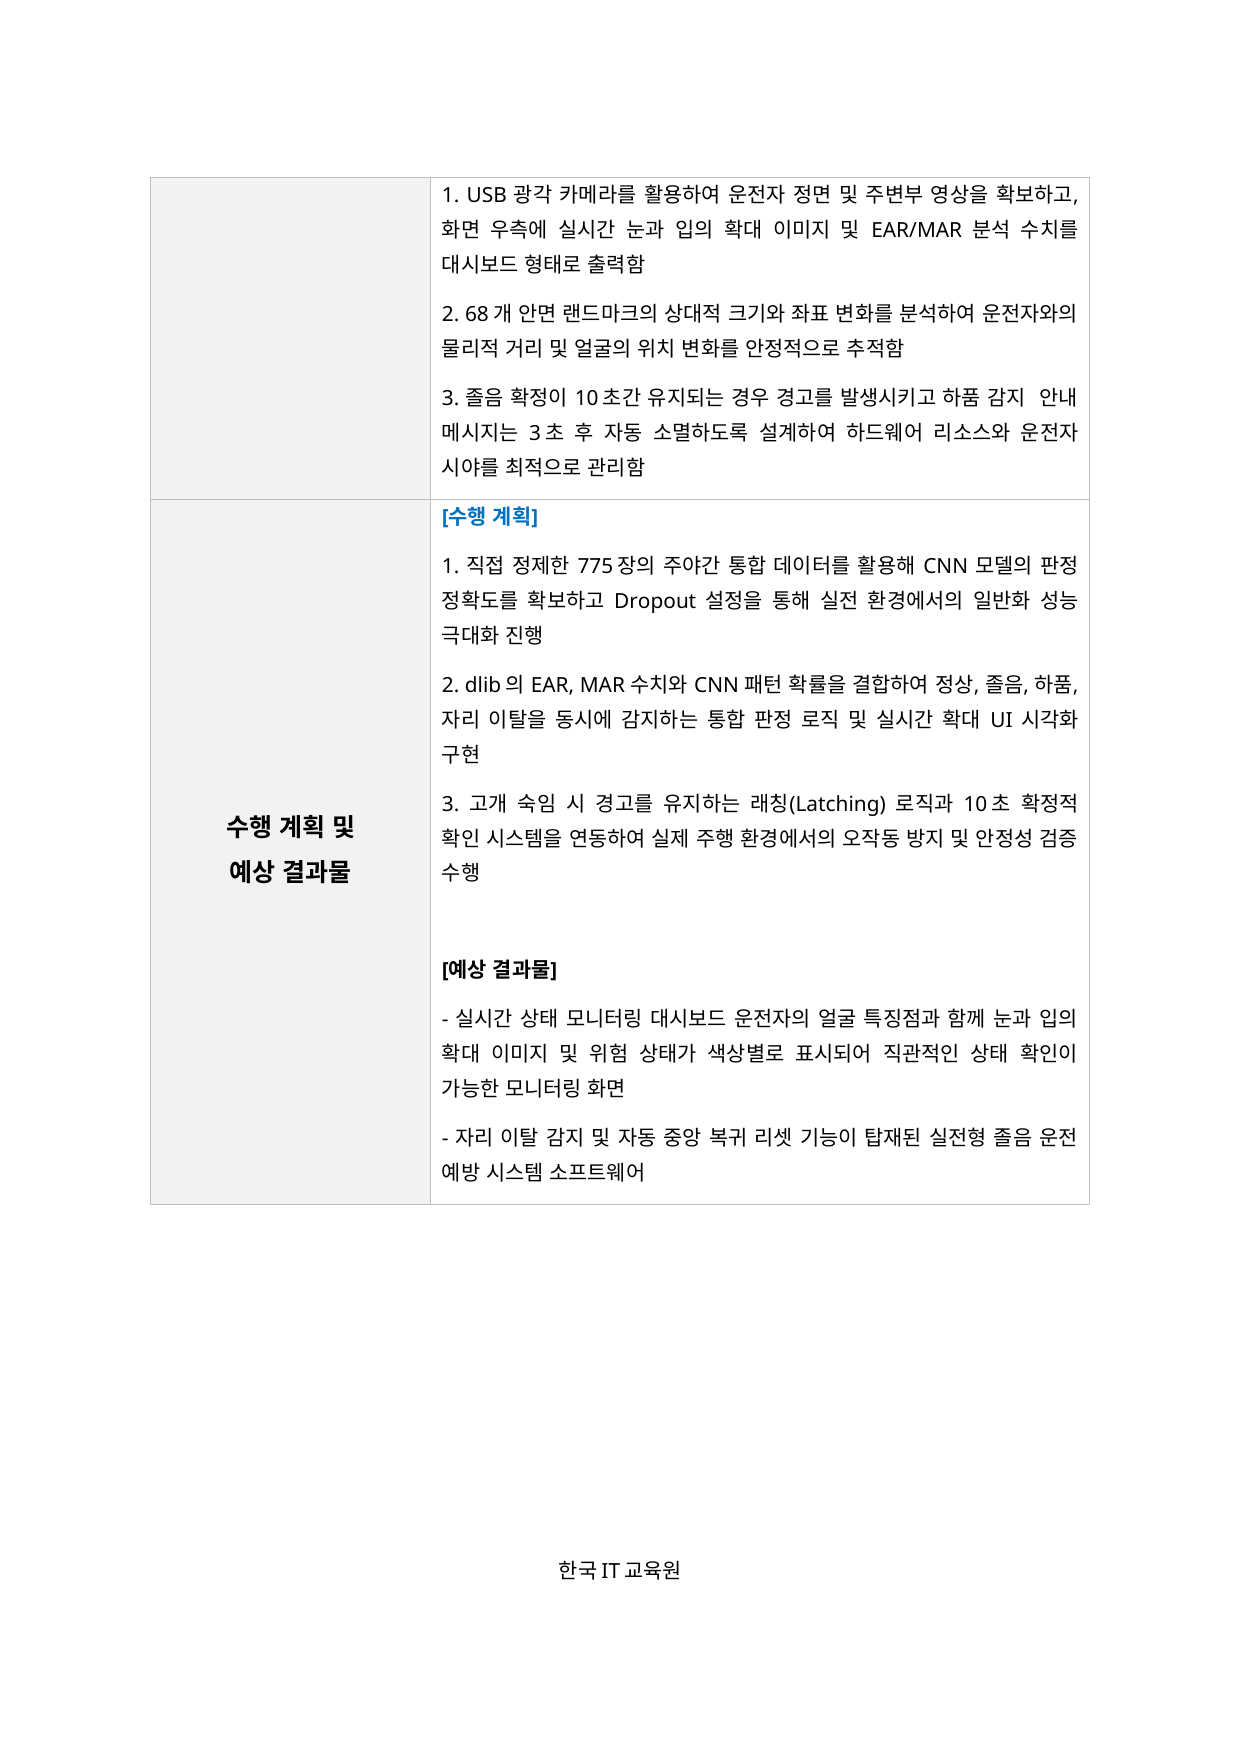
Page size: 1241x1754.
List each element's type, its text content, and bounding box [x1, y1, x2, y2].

table_cell 수행 계획 및 예상 결과물 [151, 500, 430, 1204]
table_cell [151, 178, 430, 499]
table_cell [수행 계획] 1. 직접 정제한 775장의 주야간 통합 데이터를 활용해 CNN 모델의 판정 정확도를 확보하고 Dropout 설정을 통해 실전 환경에서의 일반화 성능 극대화 진행 2. dlib의 EAR, MAR 수치와 CNN 패턴 확률을 결합하여 정상, 졸음, 하품, 자리 이탈을 동시에 감지하는 통합 판정 로직 및 실시간 확대 UI 시각화 구현 3. 고개 숙임 시 경고를 유지하는 래칭(Latching) 로직과 10초 확정적 확인 시스템을 연동하여 실제 주행 환경에서의 오작동 방지 및 안정성 검증 수행 [예상 결과물] - 실시간 상태 모니터링 대시보드 운전자의 얼굴 특징점과 함께 눈과 입의 확대 이미지 및 위험 상태가 색상별로 표시되어 직관적인 상태 확인이 가능한 모니터링 화면 - 자리 이탈 감지 및 자동 중앙 복귀 리셋 기능이 탑재된 실전형 졸음 운전 예방 시스템 소프트웨어 [431, 500, 1089, 1204]
table_cell 1. USB 광각 카메라를 활용하여 운전자 정면 및 주변부 영상을 확보하고, 화면 우측에 실시간 눈과 입의 확대 이미지 및 EAR/MAR 분석 수치를 대시보드 형태로 출력함 2. 68개 안면 랜드마크의 상대적 크기와 좌표 변화를 분석하여 운전자와의 물리적 거리 및 얼굴의 위치 변화를 안정적으로 추적함 3. 졸음 확정이 10초간 유지되는 경우 경고를 발생시키고 하품 감지 안내 메시지는 3초 후 자동 소멸하도록 설계하여 하드웨어 리소스와 운전자 시야를 최적으로 관리함 [431, 178, 1089, 499]
